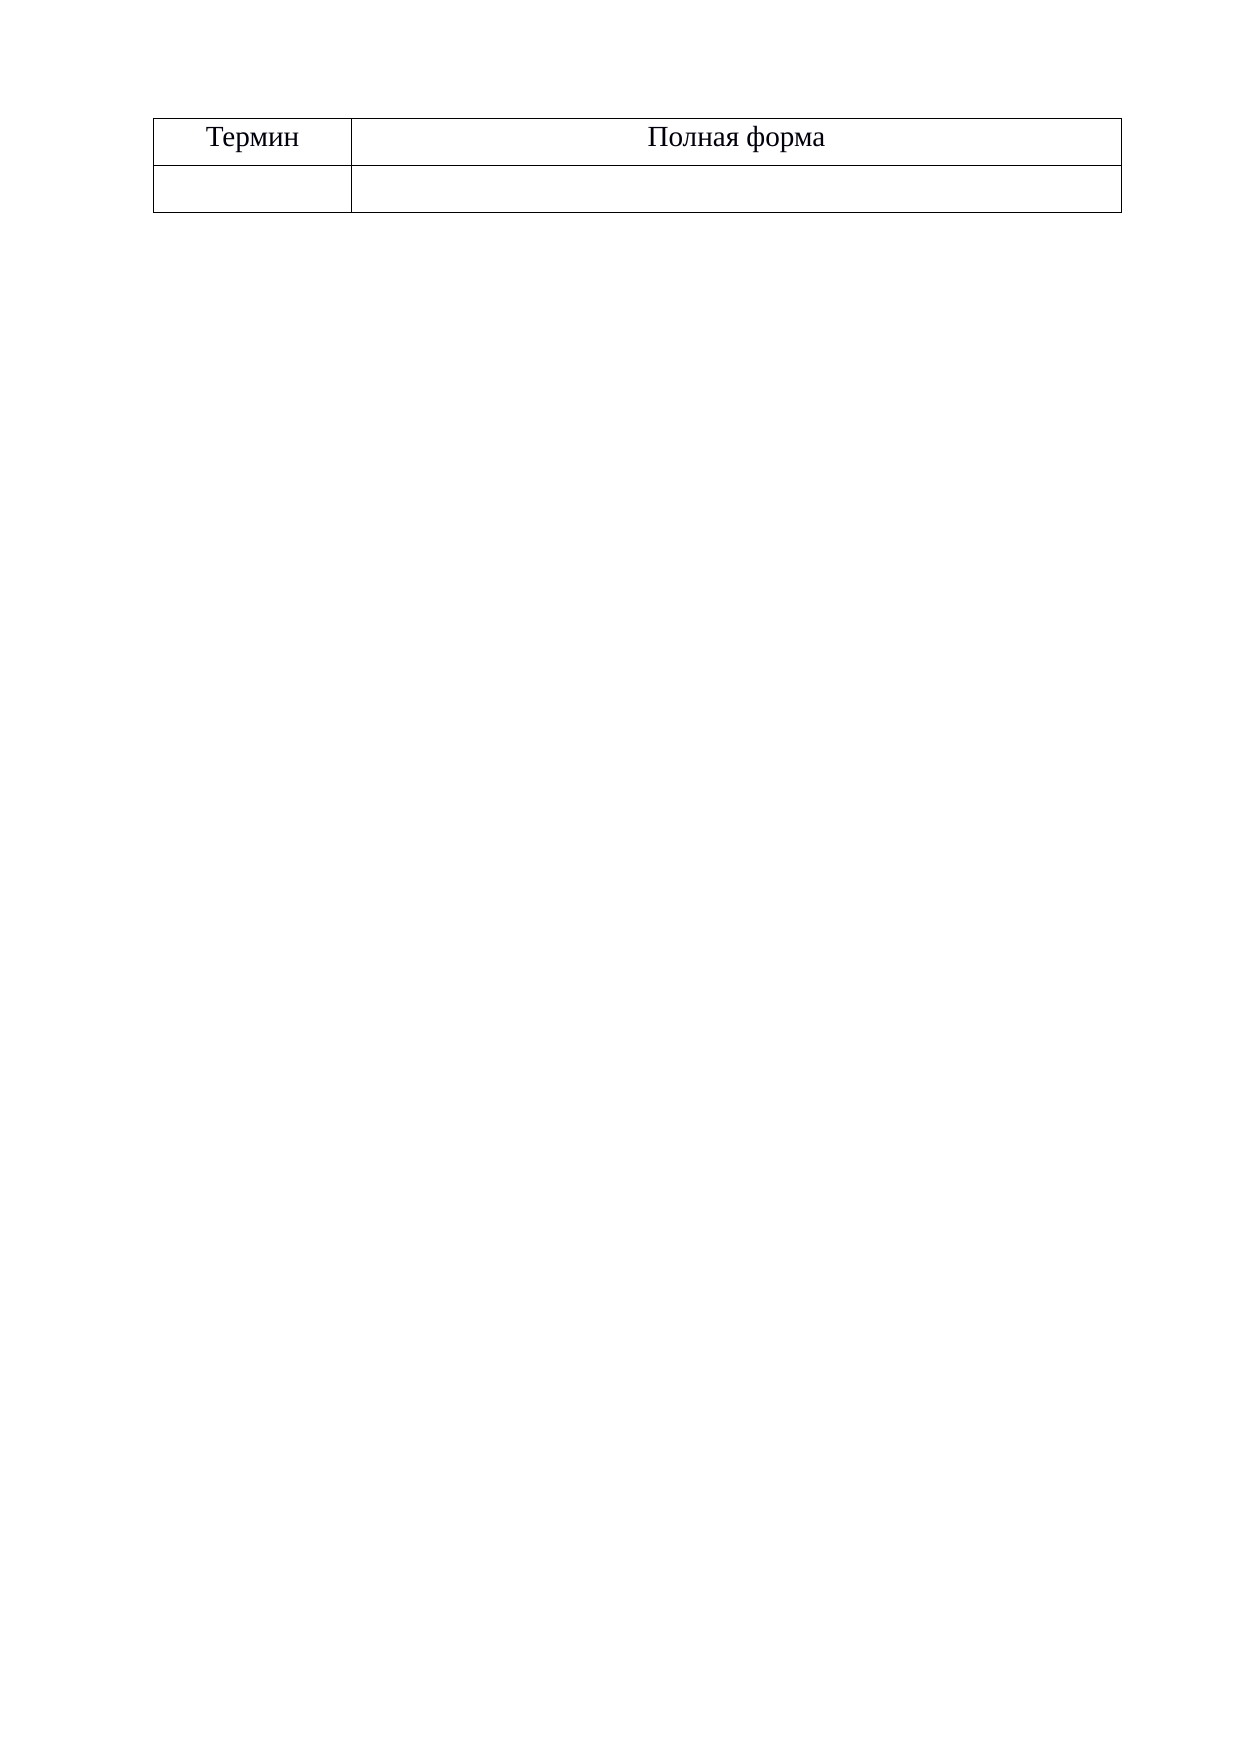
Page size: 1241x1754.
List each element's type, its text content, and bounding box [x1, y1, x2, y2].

table_header Термин [154, 119, 351, 165]
table_cell [154, 166, 351, 212]
table_cell [352, 166, 1121, 212]
table_header Полная форма [352, 119, 1121, 165]
